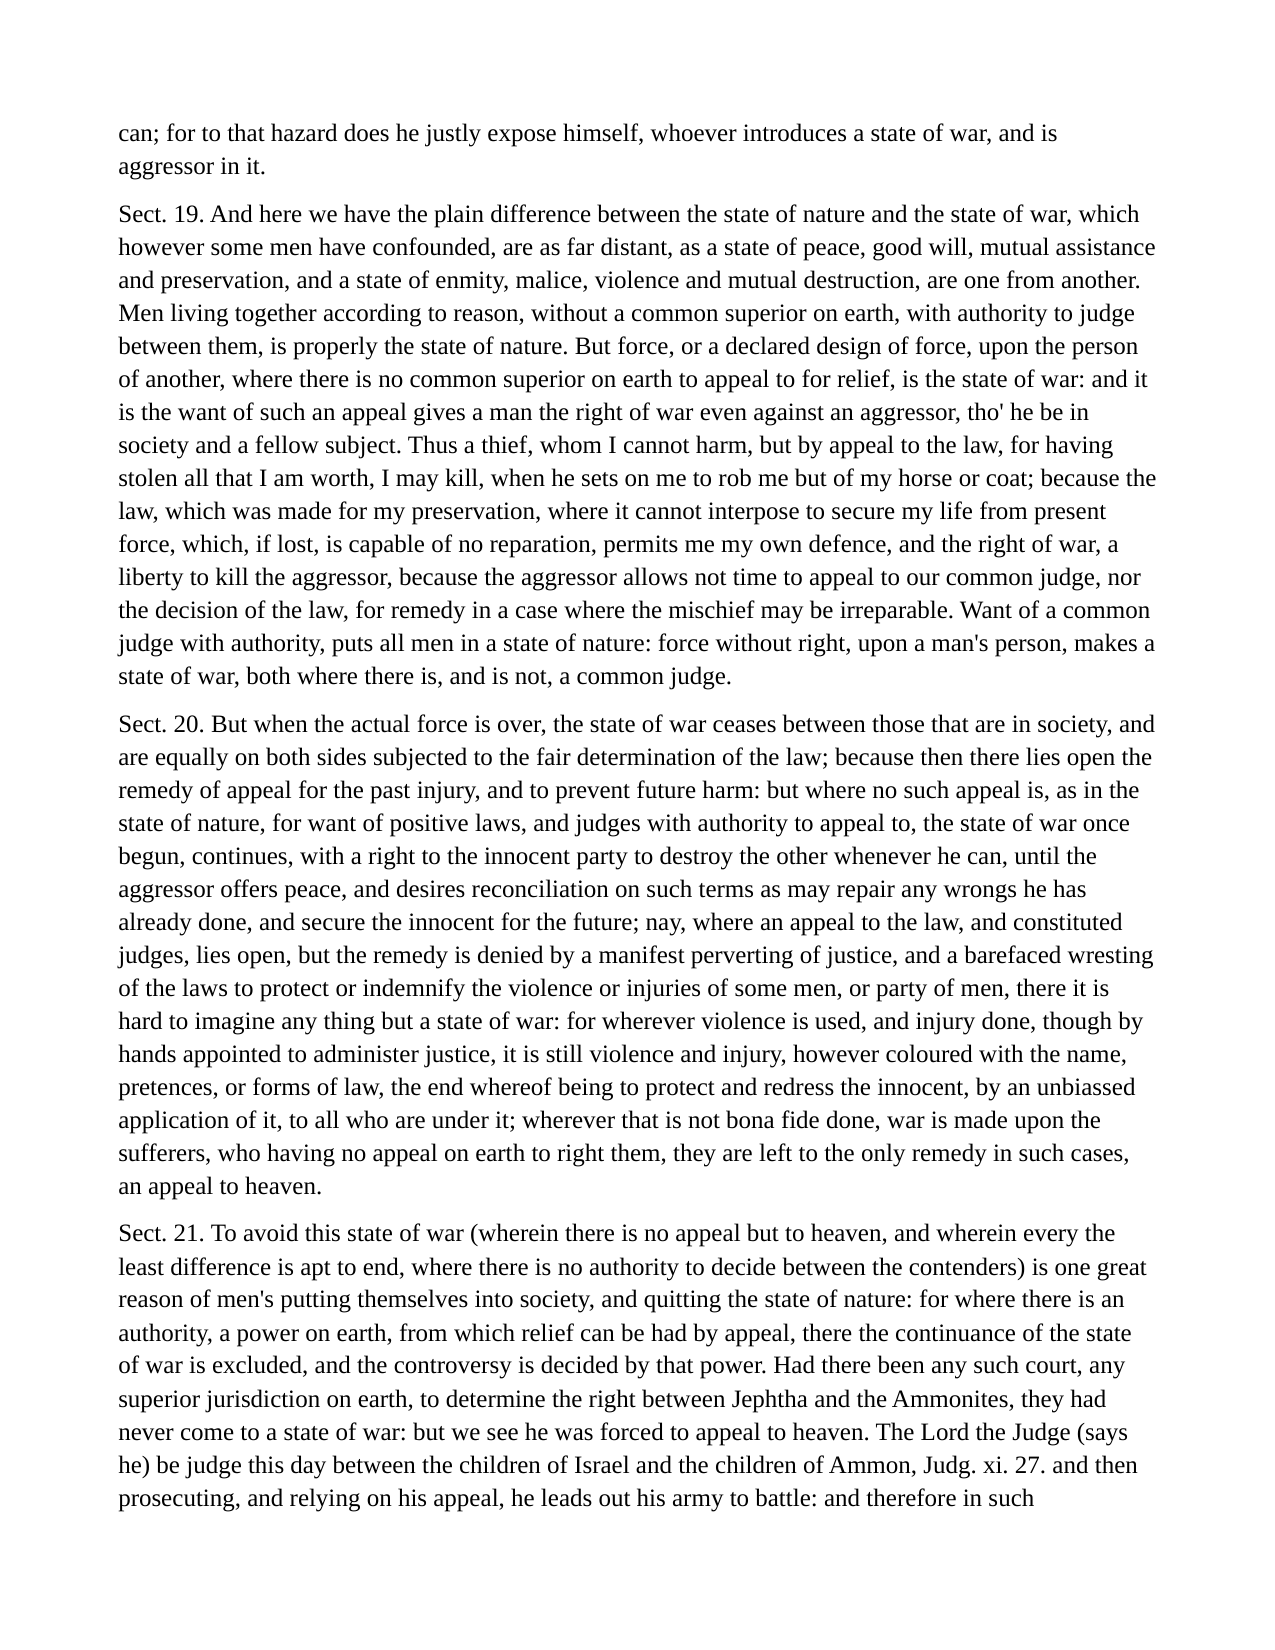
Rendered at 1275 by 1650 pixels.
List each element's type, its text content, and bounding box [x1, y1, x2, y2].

text can; for to that hazard does he justly expose himself, whoever introduces a state of war, and is aggressor in it. [118, 118, 1157, 180]
text Sect. 20. But when the actual force is over, the state of war ceases between those that are in society, and are equally on both sides subjected to the fair determination of the law; because then there lies open the remedy of appeal for the past injury, and to prevent future harm: but where no such appeal is, as in the state of nature, for want of positive laws, and judges with authority to appeal to, the state of war once begun, continues, with a right to the innocent party to destroy the other whenever he can, until the aggressor offers peace, and desires reconciliation on such terms as may repair any wrongs he has already done, and secure the innocent for the future; nay, where an appeal to the law, and constituted judges, lies open, but the remedy is denied by a manifest perverting of justice, and a barefaced wresting of the laws to protect or indemnify the violence or injuries of some men, or party of men, there it is hard to imagine any thing but a state of war: for wherever violence is used, and injury done, though by hands appointed to administer justice, it is still violence and injury, however coloured with the name, pretences, or forms of law, the end whereof being to protect and redress the innocent, by an unbiassed application of it, to all who are under it; wherever that is not bona fide done, war is made upon the sufferers, who having no appeal on earth to right them, they are left to the only remedy in such cases, an appeal to heaven. [118, 709, 1157, 1200]
text Sect. 21. To avoid this state of war (wherein there is no appeal but to heaven, and wherein every the least difference is apt to end, where there is no authority to decide between the contenders) is one great reason of men's putting themselves into society, and quitting the state of nature: for where there is an authority, a power on earth, from which relief can be had by appeal, there the continuance of the state of war is excluded, and the controversy is decided by that power. Had there been any such court, any superior jurisdiction on earth, to determine the right between Jephtha and the Ammonites, they had never come to a state of war: but we see he was forced to appeal to heaven. The Lord the Judge (says he) be judge this day between the children of Israel and the children of Ammon, Judg. xi. 27. and then prosecuting, and relying on his appeal, he leads out his army to battle: and therefore in such [118, 1218, 1157, 1511]
text Sect. 19. And here we have the plain difference between the state of nature and the state of war, which however some men have confounded, are as far distant, as a state of peace, good will, mutual assistance and preservation, and a state of enmity, malice, violence and mutual destruction, are one from another. Men living together according to reason, without a common superior on earth, with authority to judge between them, is properly the state of nature. But force, or a declared design of force, upon the person of another, where there is no common superior on earth to appeal to for relief, is the state of war: and it is the want of such an appeal gives a man the right of war even against an aggressor, tho' he be in society and a fellow subject. Thus a thief, whom I cannot harm, but by appeal to the law, for having stolen all that I am worth, I may kill, when he sets on me to rob me but of my horse or coat; because the law, which was made for my preservation, where it cannot interpose to secure my life from present force, which, if lost, is capable of no reparation, permits me my own defence, and the right of war, a liberty to kill the aggressor, because the aggressor allows not time to appeal to our common judge, nor the decision of the law, for remedy in a case where the mischief may be irreparable. Want of a common judge with authority, puts all men in a state of nature: force without right, upon a man's person, makes a state of war, both where there is, and is not, a common judge. [118, 199, 1157, 690]
